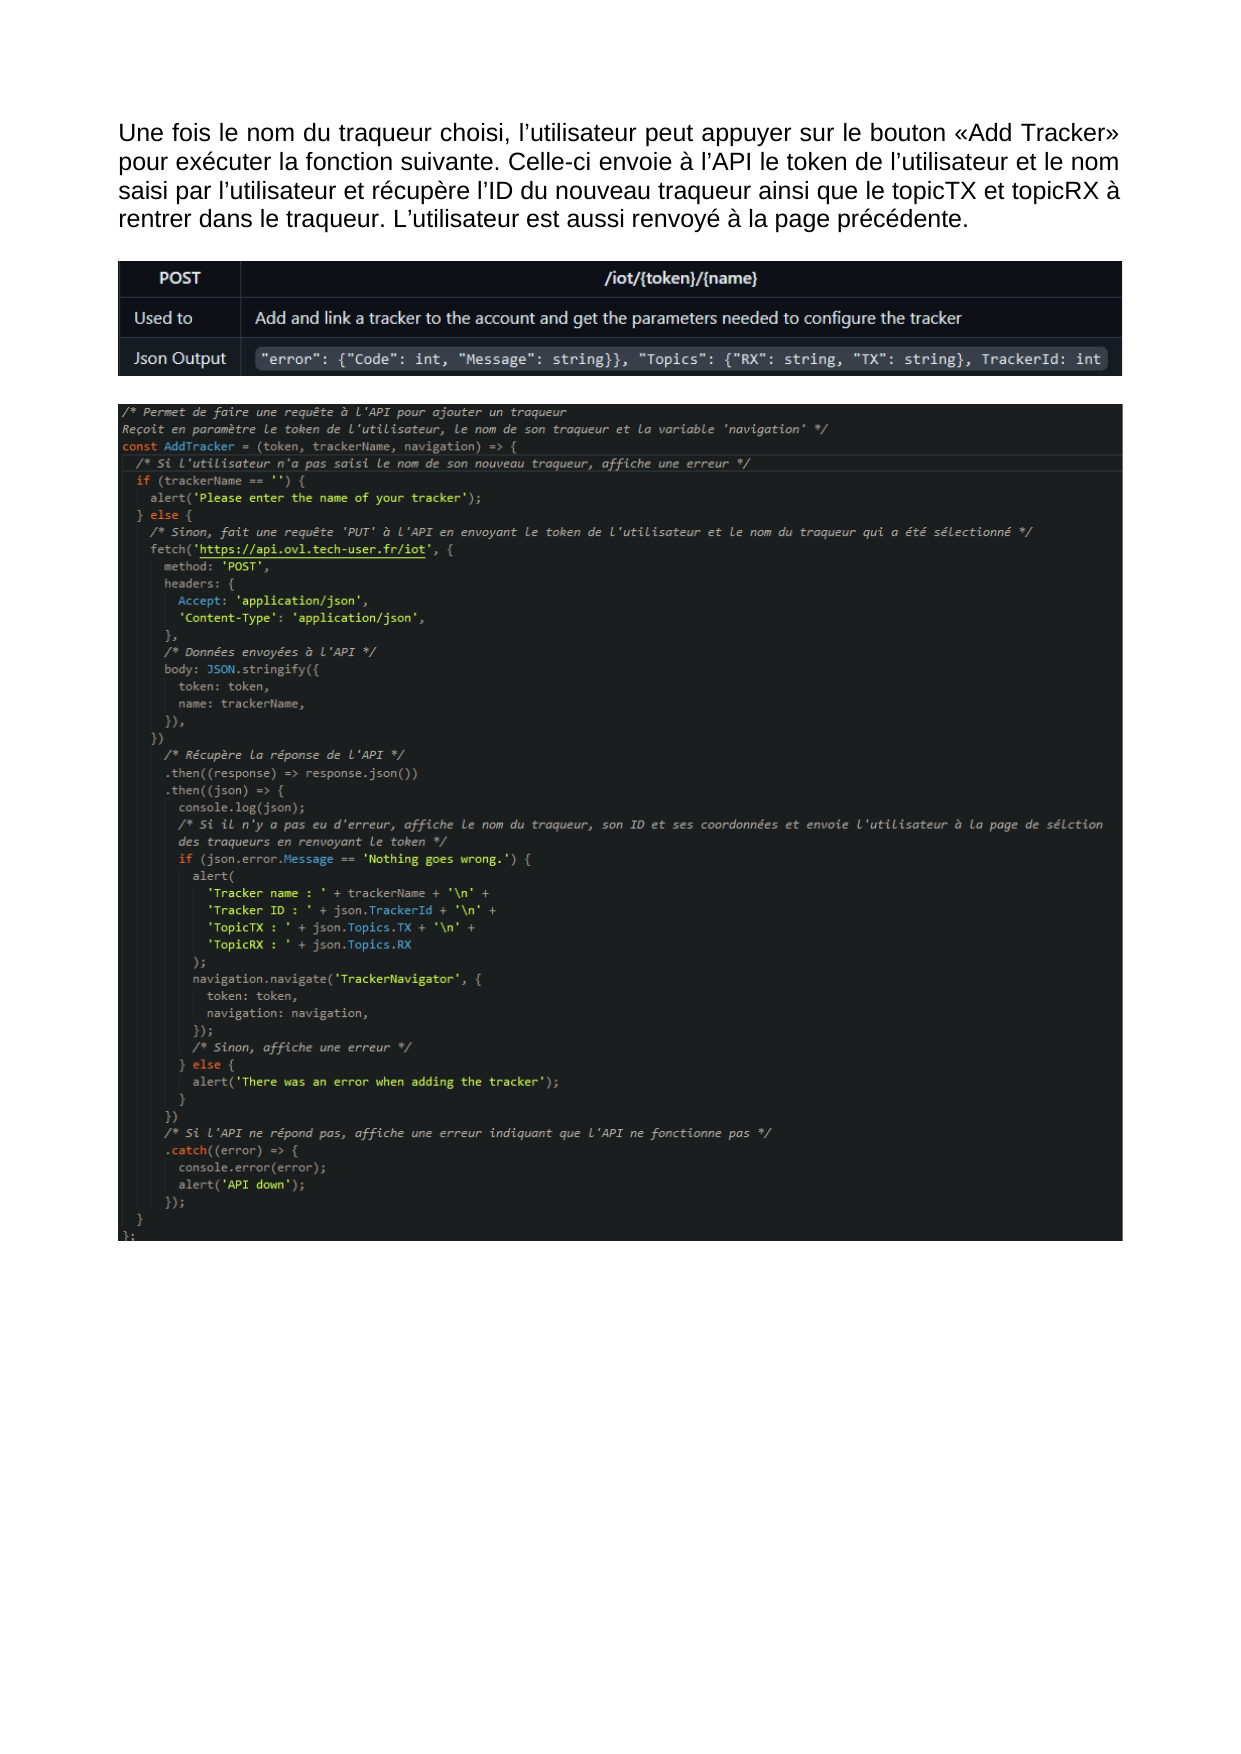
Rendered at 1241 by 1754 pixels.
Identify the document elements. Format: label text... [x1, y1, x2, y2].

text Une fois le nom du traqueur choisi, l’utilisateur peut appuyer sur le bouton «Add Tracker» pour exécuter la fonction suivante. Celle-ci envoie à l’API le token de l’utilisateur et le nom saisi par l’utilisateur et récupère l’ID du nouveau traqueur ainsi que le topicTX et topicRX à rentrer dans le traqueur. L’utilisateur est aussi renvoyé à la page précédente. [118, 118, 1122, 233]
picture [118, 261, 1123, 376]
picture [118, 404, 1123, 1241]
